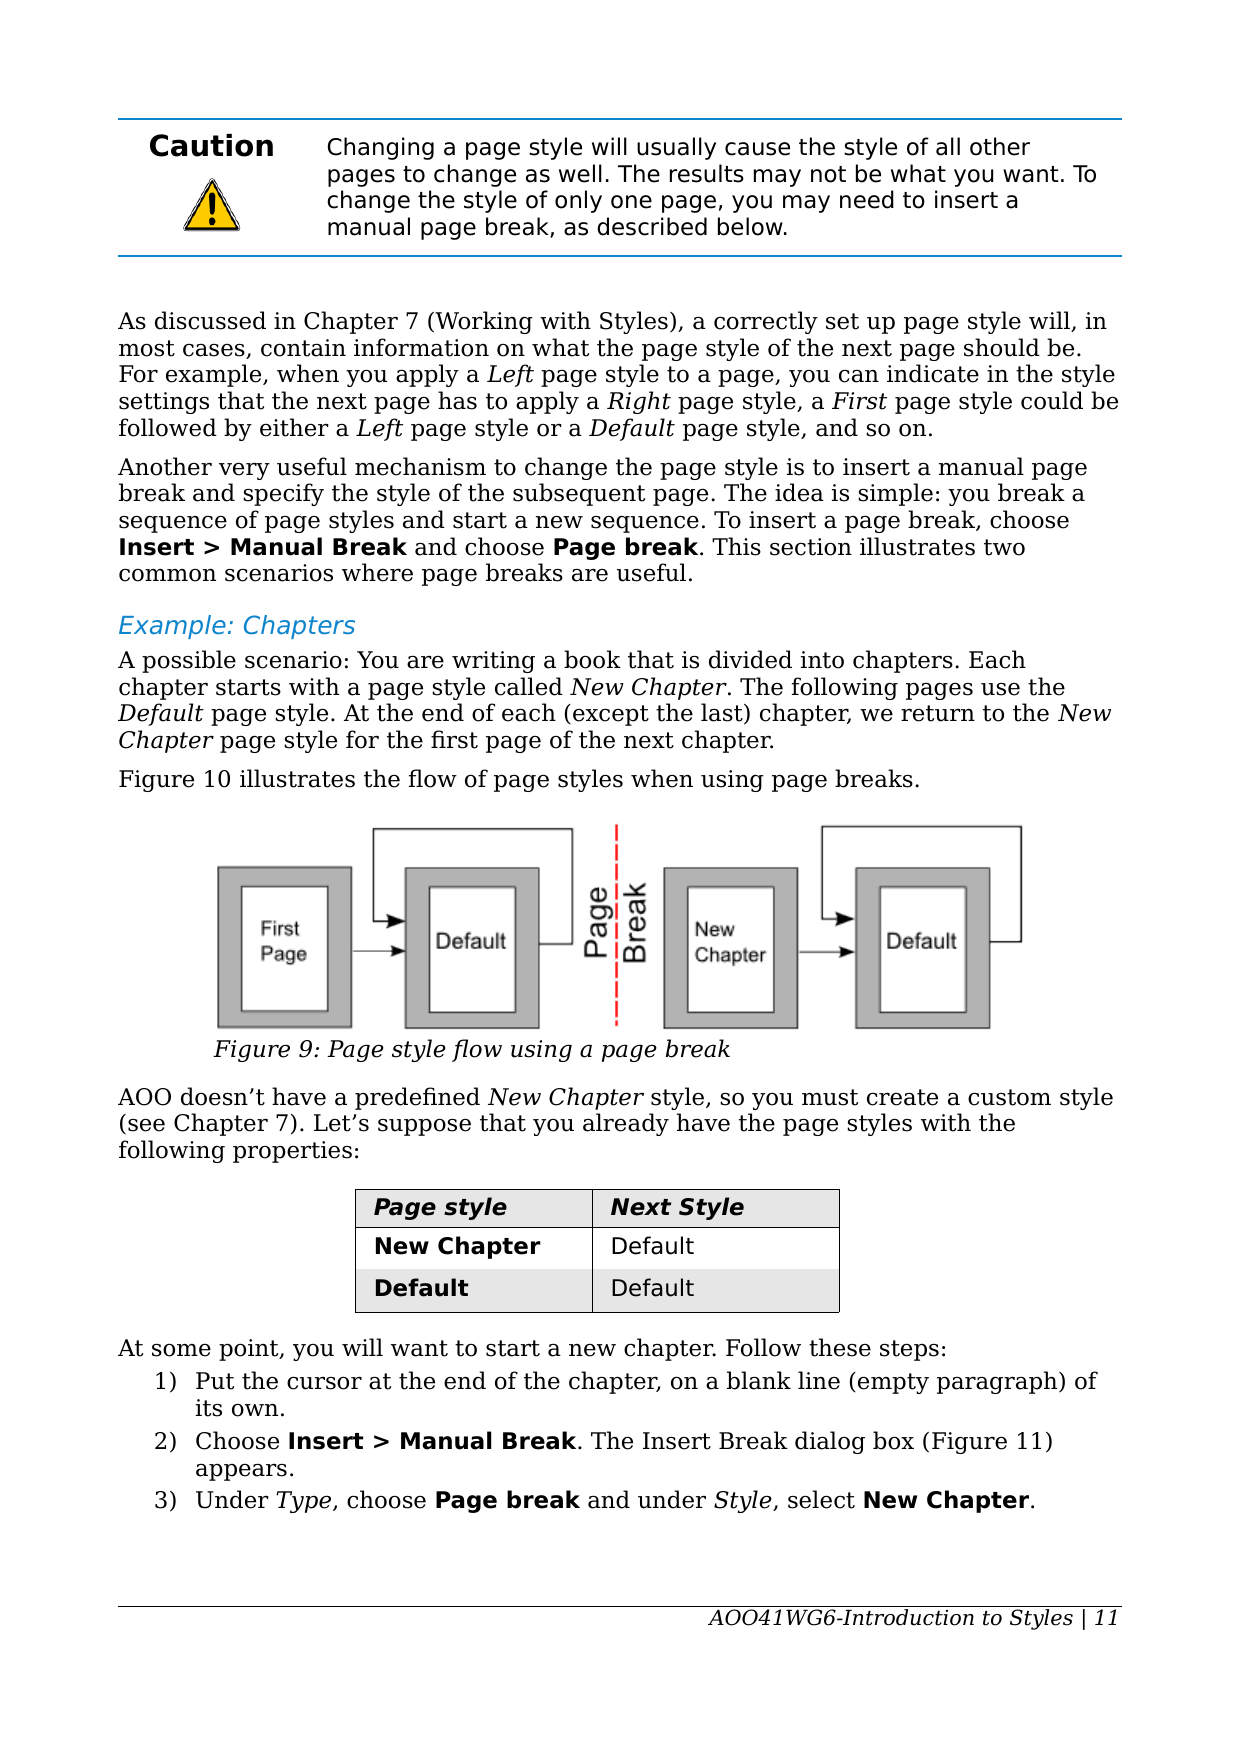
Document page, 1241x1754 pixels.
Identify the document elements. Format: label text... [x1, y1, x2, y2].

picture [213, 817, 1027, 1037]
table_header Changing a page style will usually cause the style of all other pages to change as well. The results may not be what you want. To change the style of only one page, you may need to insert a manual page break, as described below. [305, 120, 1122, 255]
picture [179, 174, 244, 235]
table_header Caution [118, 120, 305, 255]
table_header Next Style [593, 1190, 839, 1227]
table_header Page style [356, 1190, 592, 1227]
text Figure 9: Page style flow using a page break [214, 1037, 1026, 1063]
subtitle Example: Chapters [118, 611, 1122, 641]
text AOO doesn’t have a predefined New Chapter style, so you must create a custom style (see Chapter 7). Let’s suppose that you already have the page styles with the following properties: [118, 1084, 1122, 1164]
list At some point, you will want to start a new chapter. Follow these steps: [118, 1335, 1122, 1362]
list Choose Insert > Manual Break. The Insert Break dialog box (Figure 11) appears. [177, 1428, 1122, 1481]
text A possible scenario: You are writing a book that is divided into chapters. Each chapter starts with a page style called New Chapter. The following pages use the Default page style. At the end of each (except the last) chapter, we return to the New Chapter page style for the first page of the next chapter. [118, 647, 1122, 754]
list Put the cursor at the end of the chapter, on a blank line (empty paragraph) of its own. [177, 1368, 1122, 1422]
table_cell Default [356, 1269, 592, 1312]
text Figure 10 illustrates the flow of page styles when using page breaks. [118, 766, 1122, 793]
list Under Type, choose Page break and under Style, select New Chapter. [177, 1488, 1122, 1514]
text As discussed in Chapter 7 (Working with Styles), a correctly set up page style will, in most cases, contain information on what the page style of the next page should be. For example, when you apply a Left page style to a page, you can indicate in the style settings that the next page has to apply a Right page style, a First page style could be followed by either a Left page style or a Default page style, and so on. [118, 308, 1122, 441]
table_cell New Chapter [356, 1228, 592, 1269]
text Another very useful mechanism to change the page style is to insert a manual page break and specify the style of the subsequent page. The idea is simple: you break a sequence of page styles and start a new sequence. To insert a page break, choose Insert > Manual Break and choose Page break. This section illustrates two common scenarios where page breaks are useful. [118, 454, 1122, 587]
table_cell Default [593, 1269, 839, 1312]
table_cell Default [593, 1228, 839, 1269]
